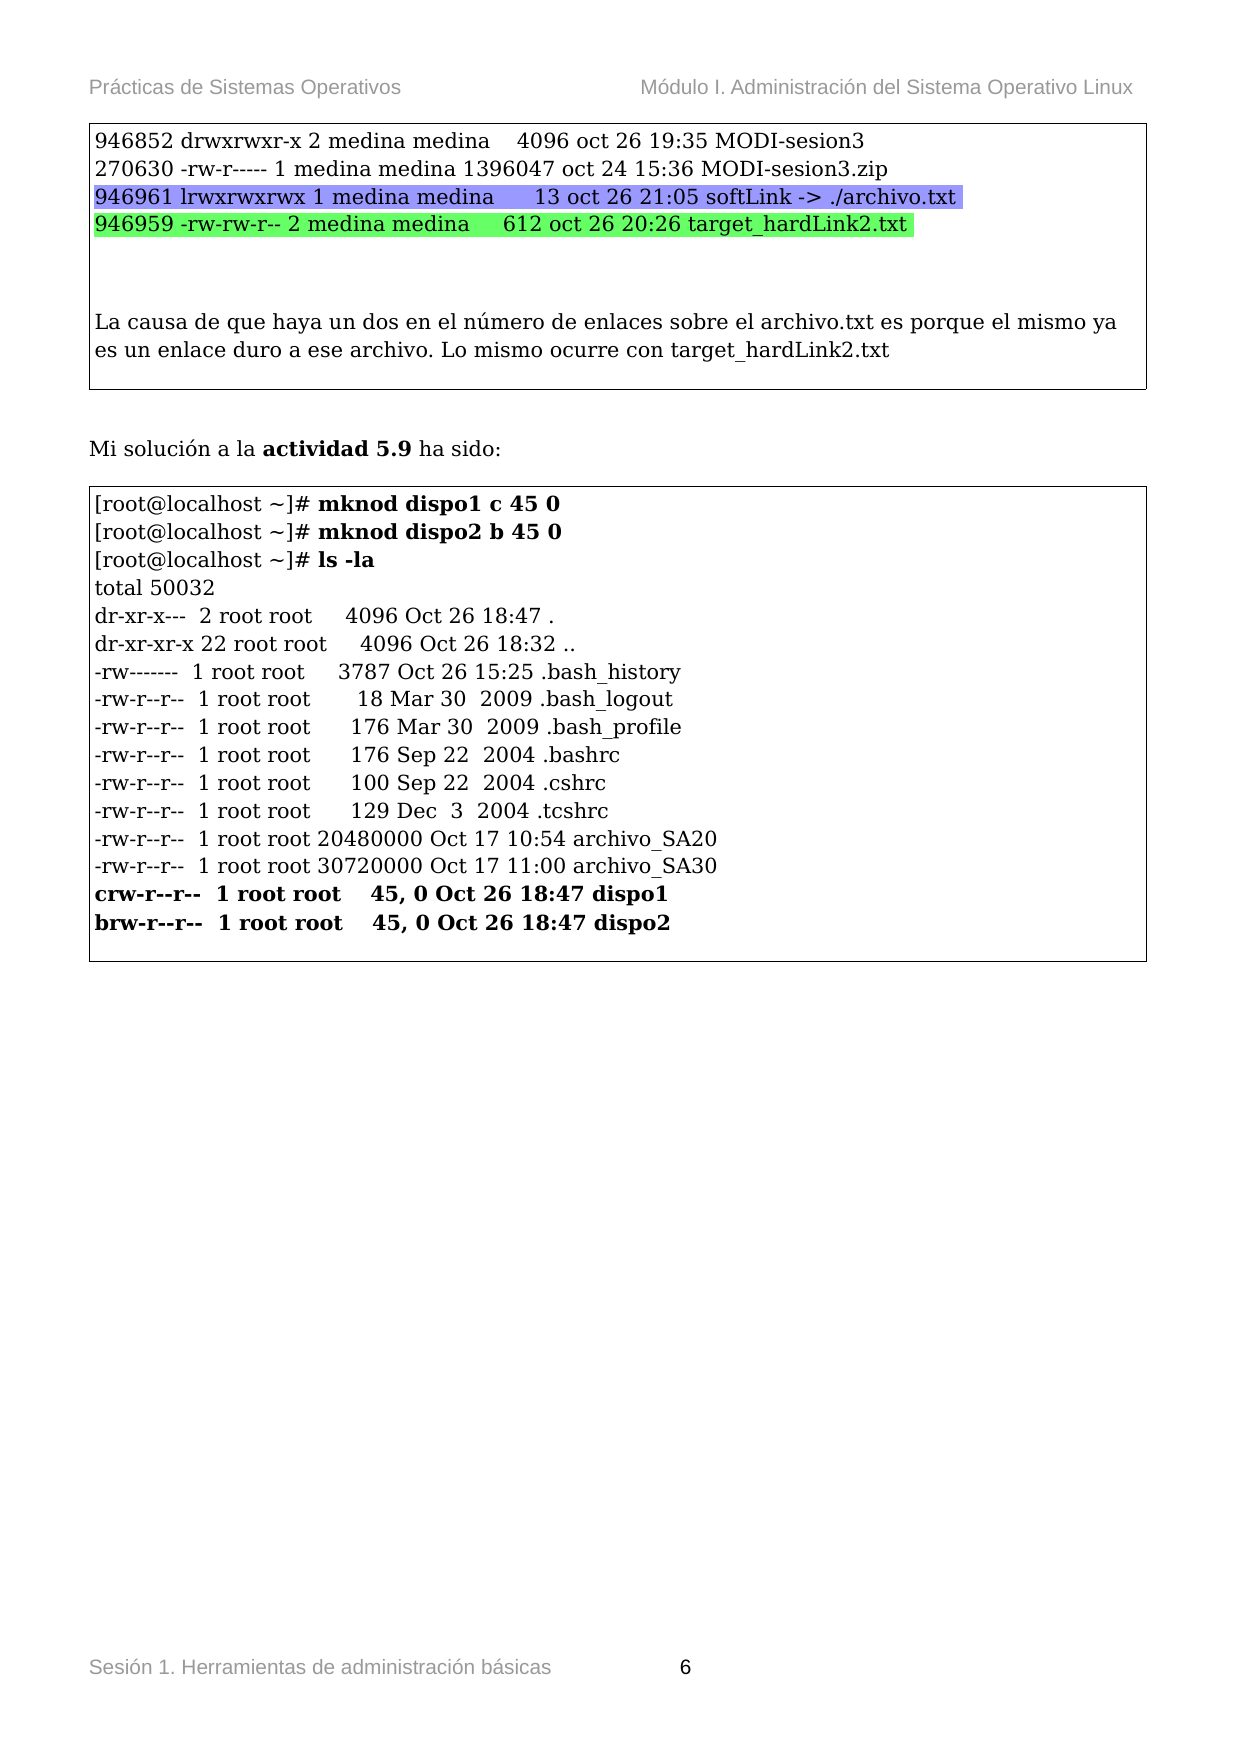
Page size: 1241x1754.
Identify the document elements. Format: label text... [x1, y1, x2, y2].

table_header 946852 drwxrwxr-x 2 medina medina 4096 oct 26 19:35 MODI-sesion3 270630 -rw-r----- 1 medina medina 1396047 oct 24 15:36 MODI-sesion3.zip 946961 lrwxrwxrwx 1 medina medina 13 oct 26 21:05 softLink -> ./archivo.txt 946959 -rw-rw-r-- 2 medina medina 612 oct 26 20:26 target_hardLink2.txt La causa de que haya un dos en el número de enlaces sobre el archivo.txt es porque el mismo ya es un enlace duro a ese archivo. Lo mismo ocurre con target_hardLink2.txt [90, 124, 1146, 388]
table_header [root@localhost ~]# mknod dispo1 c 45 0 [root@localhost ~]# mknod dispo2 b 45 0 [root@localhost ~]# ls -la total 50032 dr-xr-x--- 2 root root 4096 Oct 26 18:47 . dr-xr-xr-x 22 root root 4096 Oct 26 18:32 .. -rw------- 1 root root 3787 Oct 26 15:25 .bash_history -rw-r--r-- 1 root root 18 Mar 30 2009 .bash_logout -rw-r--r-- 1 root root 176 Mar 30 2009 .bash_profile -rw-r--r-- 1 root root 176 Sep 22 2004 .bashrc -rw-r--r-- 1 root root 100 Sep 22 2004 .cshrc -rw-r--r-- 1 root root 129 Dec 3 2004 .tcshrc -rw-r--r-- 1 root root 20480000 Oct 17 10:54 archivo_SA20 -rw-r--r-- 1 root root 30720000 Oct 17 11:00 archivo_SA30 crw-r--r-- 1 root root 45, 0 Oct 26 18:47 dispo1 brw-r--r-- 1 root root 45, 0 Oct 26 18:47 dispo2 [90, 487, 1146, 961]
text Mi solución a la actividad 5.9 ha sido: [89, 437, 1146, 462]
